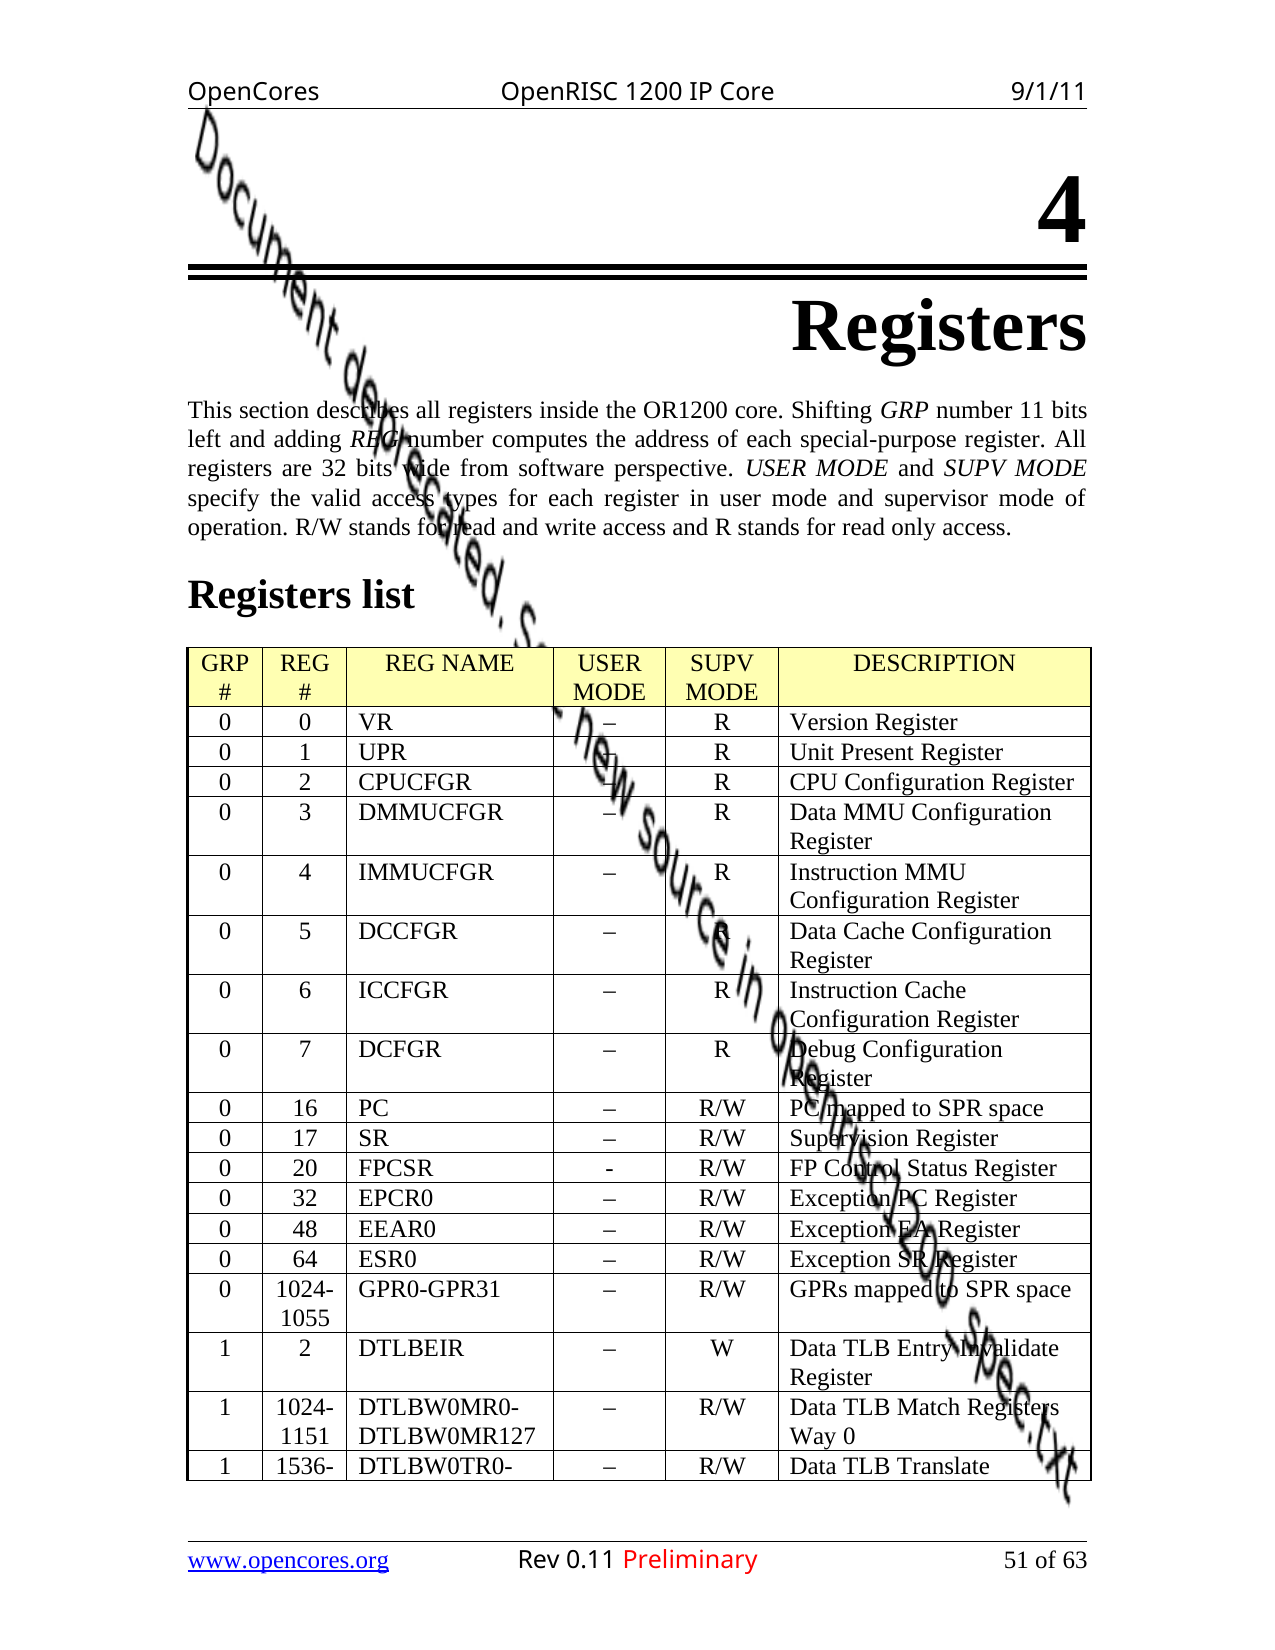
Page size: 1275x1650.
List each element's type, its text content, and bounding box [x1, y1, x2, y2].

table_cell – [554, 1333, 665, 1391]
table_cell R [666, 1034, 778, 1092]
table_cell DCFGR [347, 1034, 553, 1092]
table_cell R/W [666, 1244, 778, 1273]
table_cell EEAR0 [347, 1214, 553, 1242]
table_cell – [554, 1093, 665, 1122]
table_cell GPRs mapped to SPR space [779, 1274, 1090, 1332]
table_cell PC mapped to SPR space [779, 1093, 1090, 1122]
table_cell R [666, 767, 778, 796]
table_cell DTLBW0TR0- [347, 1451, 553, 1480]
table_cell R/W [666, 1392, 778, 1450]
table_cell 6 [263, 975, 346, 1033]
table_cell ESR0 [347, 1244, 553, 1273]
picture [264, 1558, 269, 1567]
table_cell – [554, 1274, 665, 1332]
table_cell DTLBW0MR0-DTLBW0MR127 [347, 1392, 553, 1450]
table_header Grp # [189, 648, 262, 706]
table_cell R/W [666, 1093, 778, 1122]
table_cell R/W [666, 1153, 778, 1182]
table_cell Exception SR Register [779, 1244, 1090, 1273]
table_cell 64 [263, 1244, 346, 1273]
table_cell CPU Configuration Register [779, 767, 1090, 796]
text Registers [187, 280, 1087, 366]
table_cell R [666, 707, 778, 736]
table_cell FPCSR [347, 1153, 553, 1182]
table_cell Data TLB Match Registers Way 0 [779, 1392, 1090, 1450]
table_cell R/W [666, 1274, 778, 1332]
table_cell 0 [189, 1034, 262, 1092]
table_cell 0 [189, 1183, 262, 1212]
table_cell VR [347, 707, 553, 736]
table_cell 0 [189, 1123, 262, 1152]
table_cell UPR [347, 737, 553, 766]
table_cell FP Control Status Register [779, 1153, 1090, 1182]
table_cell 1 [189, 1392, 262, 1450]
table_cell R [666, 975, 778, 1033]
table_cell 17 [263, 1123, 346, 1152]
table_cell Exception PC Register [779, 1183, 1090, 1212]
table_cell DMMUCFGR [347, 797, 553, 855]
table_cell 2 [263, 767, 346, 796]
table_cell Data MMU Configuration Register [779, 797, 1090, 855]
table_cell Version Register [779, 707, 1090, 736]
table_cell R/W [666, 1183, 778, 1212]
subtitle 4 [187, 150, 1087, 280]
table_cell Data TLB Entry Invalidate Register [779, 1333, 1090, 1391]
table_cell Exception EA Register [779, 1214, 1090, 1242]
table_cell R/W [666, 1214, 778, 1242]
table_cell – [554, 1183, 665, 1212]
table_cell 1 [189, 1451, 262, 1480]
table_cell 0 [189, 1214, 262, 1242]
picture [187, 1481, 1088, 1576]
table_cell 1 [263, 737, 346, 766]
table_cell – [554, 856, 665, 914]
table_cell Data TLB Translate [779, 1451, 1090, 1480]
table_cell 2 [263, 1333, 346, 1391]
table_cell W [666, 1333, 778, 1391]
table_cell Unit Present Register [779, 737, 1090, 766]
table_header Reg Name [347, 648, 553, 706]
table_cell R/W [666, 1451, 778, 1480]
picture [187, 73, 1088, 269]
table_cell 0 [189, 916, 262, 974]
table_cell 0 [189, 767, 262, 796]
table_cell – [554, 797, 665, 855]
table_cell – [554, 1214, 665, 1242]
table_header SUPV MODE [666, 648, 778, 706]
table_cell 3 [263, 797, 346, 855]
table_cell Debug Configuration Register [779, 1034, 1090, 1092]
table_cell 5 [263, 916, 346, 974]
table_cell – [554, 916, 665, 974]
table_cell 1024-1055 [263, 1274, 346, 1332]
table_cell DTLBEIR [347, 1333, 553, 1391]
table_cell – [554, 1244, 665, 1273]
table_cell 1 [189, 1333, 262, 1391]
table_cell 0 [189, 975, 262, 1033]
table_cell R [666, 737, 778, 766]
table_cell 0 [189, 797, 262, 855]
table_cell 48 [263, 1214, 346, 1242]
table_cell R [666, 856, 778, 914]
table_cell Data Cache Configuration Register [779, 916, 1090, 974]
table_cell 0 [189, 1244, 262, 1273]
table_cell – [554, 767, 665, 796]
table_cell R [666, 916, 778, 974]
table_cell Instruction Cache Configuration Register [779, 975, 1090, 1033]
table_cell IMMUCFGR [347, 856, 553, 914]
table_cell 32 [263, 1183, 346, 1212]
table_header Reg # [263, 648, 346, 706]
table_cell EPCR0 [347, 1183, 553, 1212]
table_cell 0 [263, 707, 346, 736]
table_cell 0 [189, 737, 262, 766]
text This section describes all registers inside the OR1200 core. Shifting GRP number 11 bits left and adding REG number computes the address of each special-purpose register. All registers are 32 bits wide from software perspective. USER MODE and SUPV MODE specify the valid access types for each register in user mode and supervisor mode of operation. R/W stands for read and write access and R stands for read only access. [187, 395, 1087, 541]
table_header Description [779, 648, 1090, 706]
table_cell 0 [189, 856, 262, 914]
table_cell R [666, 797, 778, 855]
table_cell – [554, 1034, 665, 1092]
table_cell PC [347, 1093, 553, 1122]
table_cell CPUCFGR [347, 767, 553, 796]
table_cell Instruction MMU Configuration Register [779, 856, 1090, 914]
table_cell GPR0-GPR31 [347, 1274, 553, 1332]
table_cell 16 [263, 1093, 346, 1122]
table_cell ICCFGR [347, 975, 553, 1033]
table_cell – [554, 1123, 665, 1152]
table_cell 0 [189, 1153, 262, 1182]
picture [187, 280, 1088, 647]
table_cell 0 [189, 1274, 262, 1332]
table_cell 20 [263, 1153, 346, 1182]
table_cell 1536- [263, 1451, 346, 1480]
table_cell 0 [189, 707, 262, 736]
table_cell – [554, 737, 665, 766]
table_cell – [554, 1451, 665, 1480]
table_cell Supervision Register [779, 1123, 1090, 1152]
table_cell R/W [666, 1123, 778, 1152]
table_cell – [554, 975, 665, 1033]
table_cell - [554, 1153, 665, 1182]
table_cell 7 [263, 1034, 346, 1092]
table_cell 1024-1151 [263, 1392, 346, 1450]
table_cell – [554, 707, 665, 736]
table_header USER MODE [554, 648, 665, 706]
table_cell DCCFGR [347, 916, 553, 974]
table_cell SR [347, 1123, 553, 1152]
table_cell 4 [263, 856, 346, 914]
subtitle Registers list [187, 569, 1087, 618]
table_cell 0 [189, 1093, 262, 1122]
table_cell – [554, 1392, 665, 1450]
